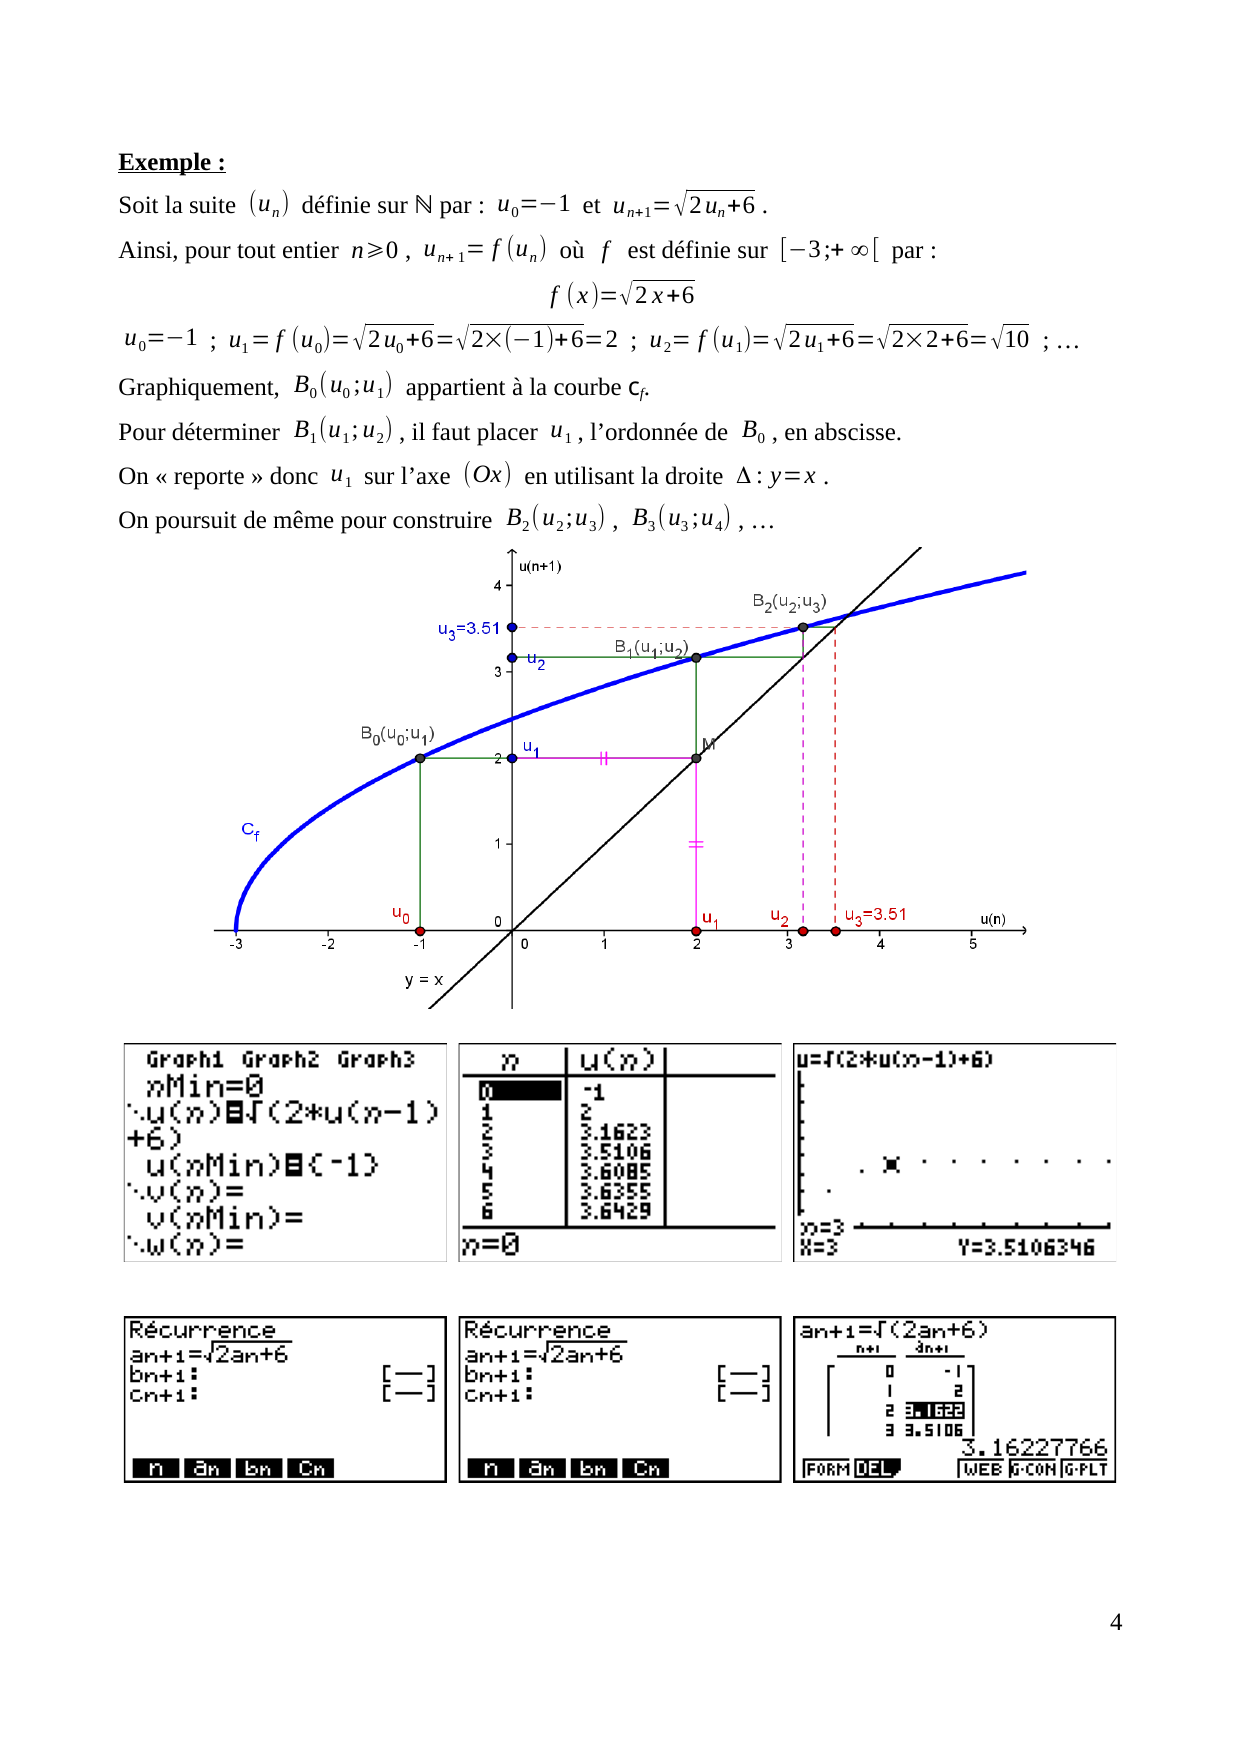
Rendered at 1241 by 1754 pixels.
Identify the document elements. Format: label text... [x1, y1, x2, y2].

text Exemple : [118, 147, 1122, 176]
table_header [788, 1038, 1122, 1282]
text On poursuit de même pour construire , , … [118, 503, 1122, 535]
text ; ; ; … [118, 322, 1122, 356]
table_header [118, 1311, 453, 1503]
text Pour déterminer , il faut placer , l’ordonnée de , en abscisse. [118, 416, 1122, 447]
picture [123, 1316, 447, 1483]
text Soit la suite définie sur ℕ par : et . [118, 188, 1122, 222]
text Ainsi, pour tout entier , où est définie sur par : [118, 234, 1122, 266]
table_header [453, 1311, 787, 1503]
table_header [453, 1038, 787, 1282]
picture [458, 1316, 782, 1483]
text Graphiquement, appartient à la courbe cf. [118, 369, 1122, 403]
table_header [118, 1038, 453, 1282]
picture [793, 1316, 1117, 1483]
table_header [788, 1311, 1122, 1503]
text On « reporte » donc sur l’axe en utilisant la droite . [118, 459, 1122, 491]
